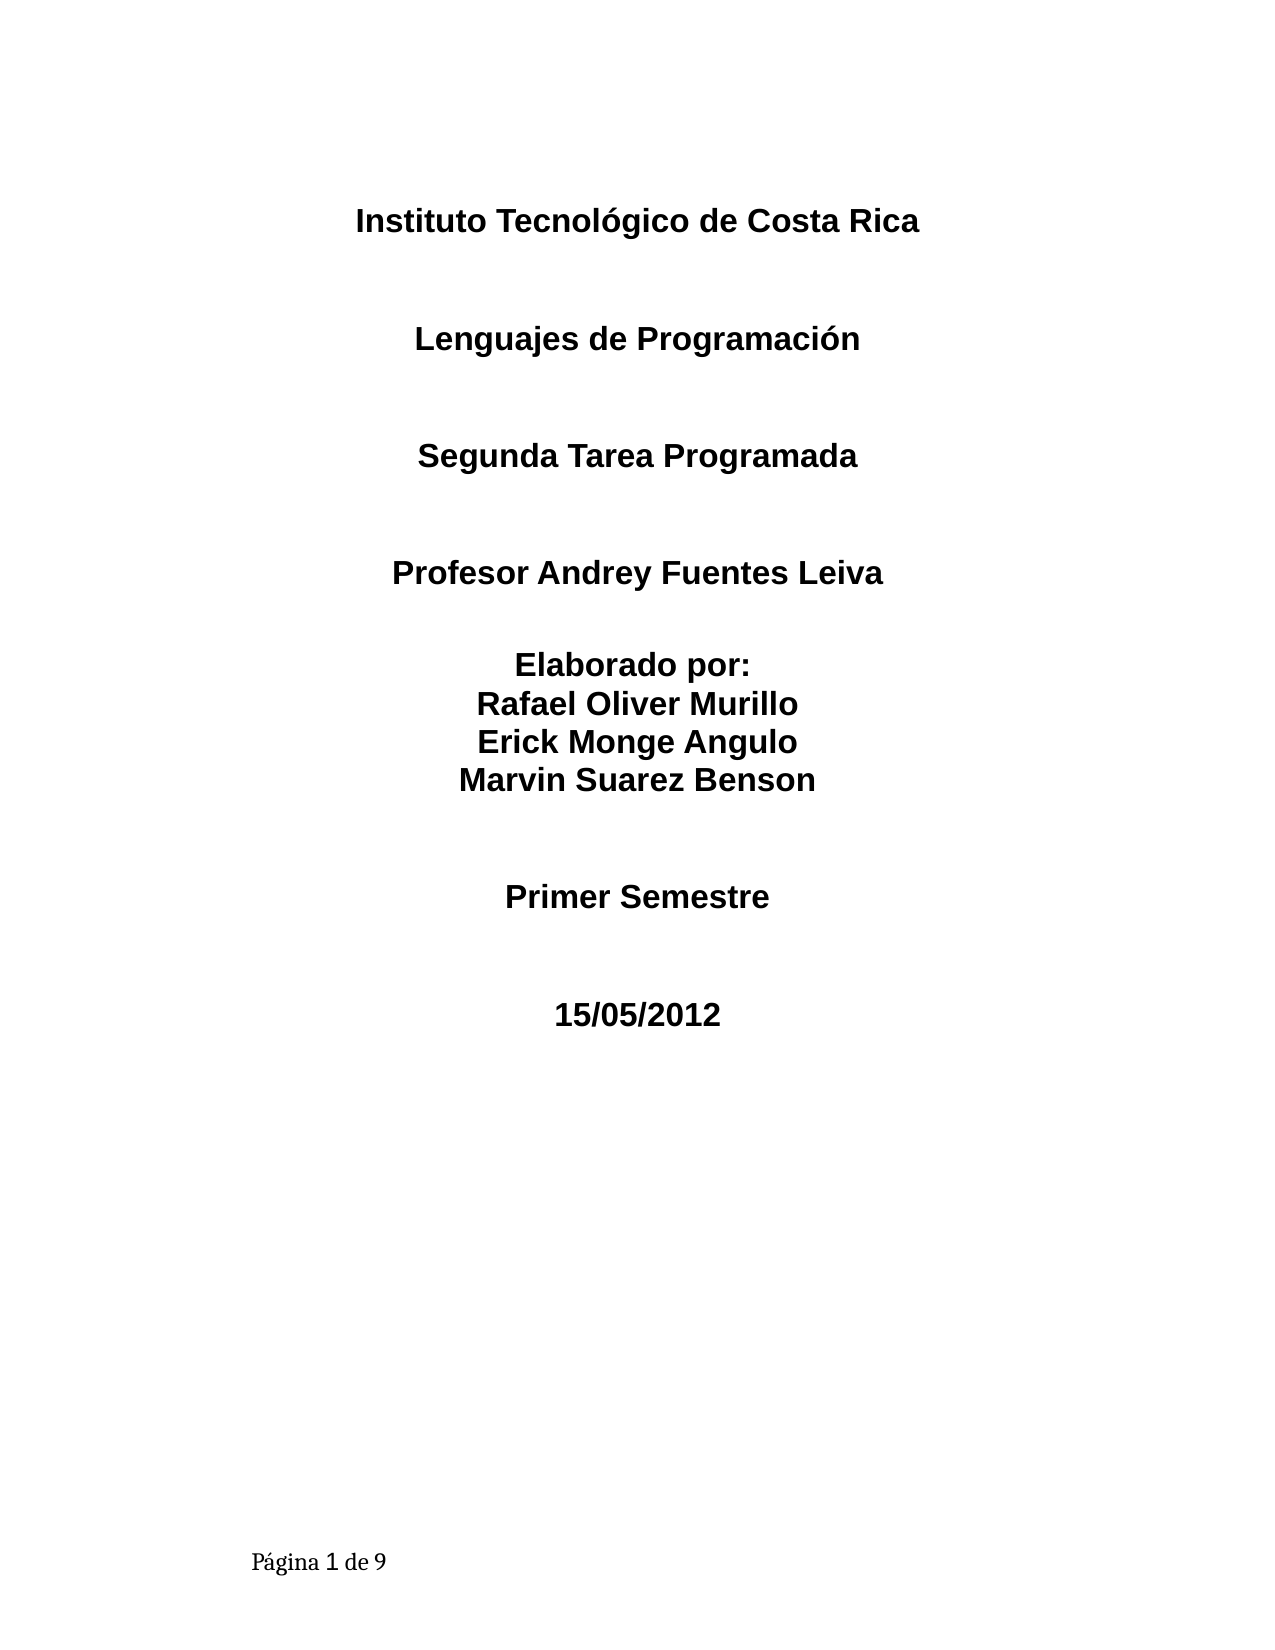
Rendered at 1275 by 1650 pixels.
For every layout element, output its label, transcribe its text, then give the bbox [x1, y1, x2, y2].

text Profesor Andrey Fuentes Leiva [177, 553, 1098, 591]
text Lenguajes de Programación [177, 318, 1098, 357]
text 15/05/2012 [177, 995, 1098, 1033]
text Segunda Tarea Programada [177, 436, 1098, 474]
text Erick Monge Angulo [177, 722, 1098, 760]
text Rafael Oliver Murillo [177, 683, 1098, 722]
text Elaborado por: [177, 645, 1098, 683]
text Instituto Tecnológico de Costa Rica [177, 201, 1098, 240]
text Primer Semestre [177, 878, 1098, 916]
text Marvin Suarez Benson [177, 760, 1098, 799]
